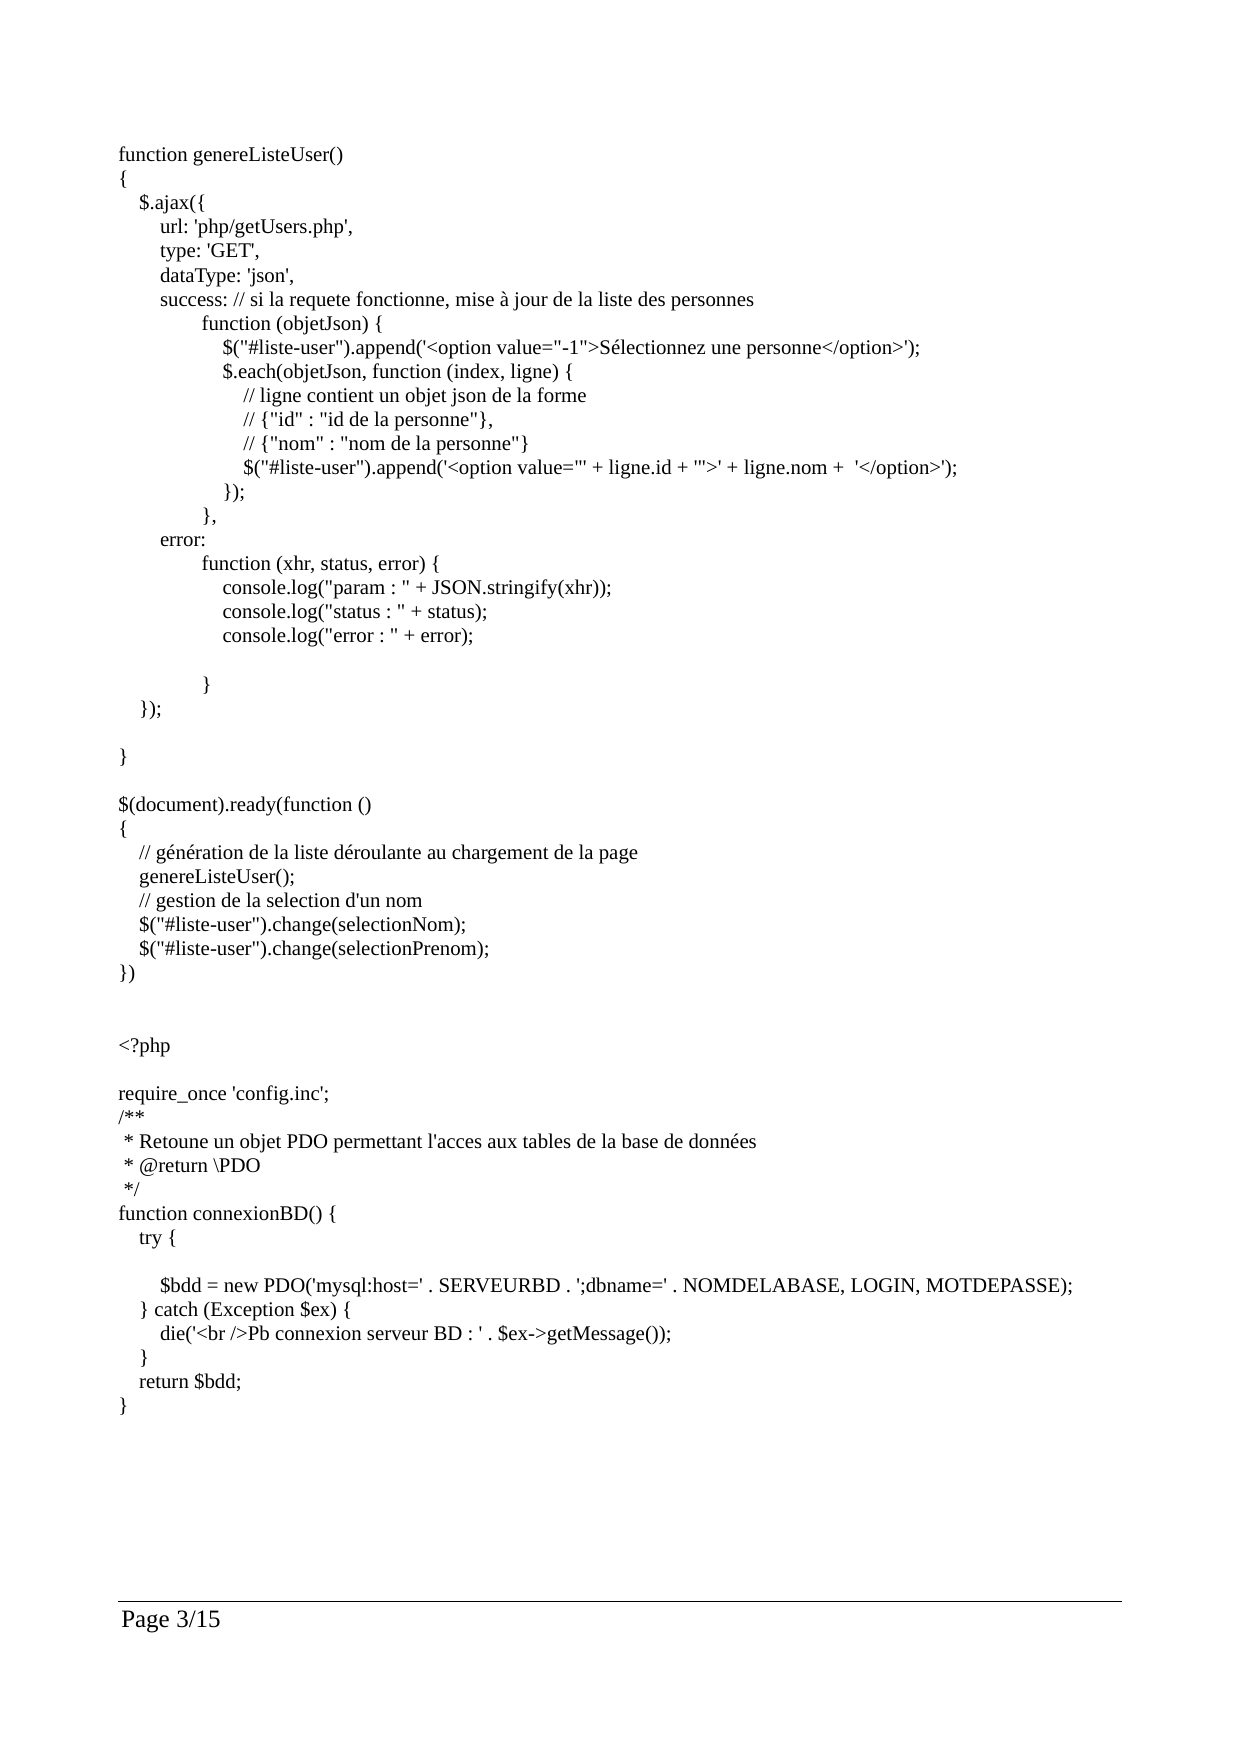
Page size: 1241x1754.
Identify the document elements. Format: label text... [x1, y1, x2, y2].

text $("#liste-user").append('<option value="' + ligne.id + '">' + ligne.nom + '</option>'); [118, 455, 1122, 479]
text */ [118, 1177, 1122, 1201]
text } [118, 744, 1122, 768]
text type: 'GET', [118, 238, 1122, 262]
text }); [118, 479, 1122, 503]
text function genereListeUser() [118, 142, 1122, 166]
text * Retoune un objet PDO permettant l'acces aux tables de la base de données [118, 1129, 1122, 1153]
text <?php [118, 1032, 1122, 1057]
text url: 'php/getUsers.php', [118, 214, 1122, 238]
text $("#liste-user").change(selectionPrenom); [118, 936, 1122, 960]
text $("#liste-user").change(selectionNom); [118, 912, 1122, 936]
text } [118, 1393, 1122, 1417]
text { [118, 166, 1122, 190]
text } [118, 672, 1122, 696]
text /** [118, 1105, 1122, 1129]
text die('<br />Pb connexion serveur BD : ' . $ex->getMessage()); [118, 1321, 1122, 1345]
text * @return \PDO [118, 1153, 1122, 1177]
text genereListeUser(); [118, 864, 1122, 888]
text // ligne contient un objet json de la forme [118, 383, 1122, 407]
text function (xhr, status, error) { [118, 551, 1122, 575]
text }, [118, 503, 1122, 527]
text console.log("error : " + error); [118, 623, 1122, 647]
text { [118, 816, 1122, 840]
text // génération de la liste déroulante au chargement de la page [118, 840, 1122, 864]
text // {"nom" : "nom de la personne"} [118, 431, 1122, 455]
text $(document).ready(function () [118, 792, 1122, 816]
text $bdd = new PDO('mysql:host=' . SERVEURBD . ';dbname=' . NOMDELABASE, LOGIN, MOTDEPASSE); [118, 1273, 1122, 1297]
text try { [118, 1225, 1122, 1249]
text } catch (Exception $ex) { [118, 1297, 1122, 1321]
text } [118, 1345, 1122, 1369]
text }); [118, 696, 1122, 720]
text console.log("status : " + status); [118, 599, 1122, 623]
text $("#liste-user").append('<option value="-1">Sélectionnez une personne</option>'); [118, 335, 1122, 359]
text function (objetJson) { [118, 311, 1122, 335]
text $.ajax({ [118, 190, 1122, 214]
text console.log("param : " + JSON.stringify(xhr)); [118, 575, 1122, 599]
text require_once 'config.inc'; [118, 1081, 1122, 1105]
text dataType: 'json', [118, 262, 1122, 287]
text error: [118, 527, 1122, 551]
text // gestion de la selection d'un nom [118, 888, 1122, 912]
text success: // si la requete fonctionne, mise à jour de la liste des personnes [118, 287, 1122, 311]
text }) [118, 960, 1122, 984]
text $.each(objetJson, function (index, ligne) { [118, 359, 1122, 383]
text function connexionBD() { [118, 1201, 1122, 1225]
text // {"id" : "id de la personne"}, [118, 407, 1122, 431]
text return $bdd; [118, 1369, 1122, 1393]
